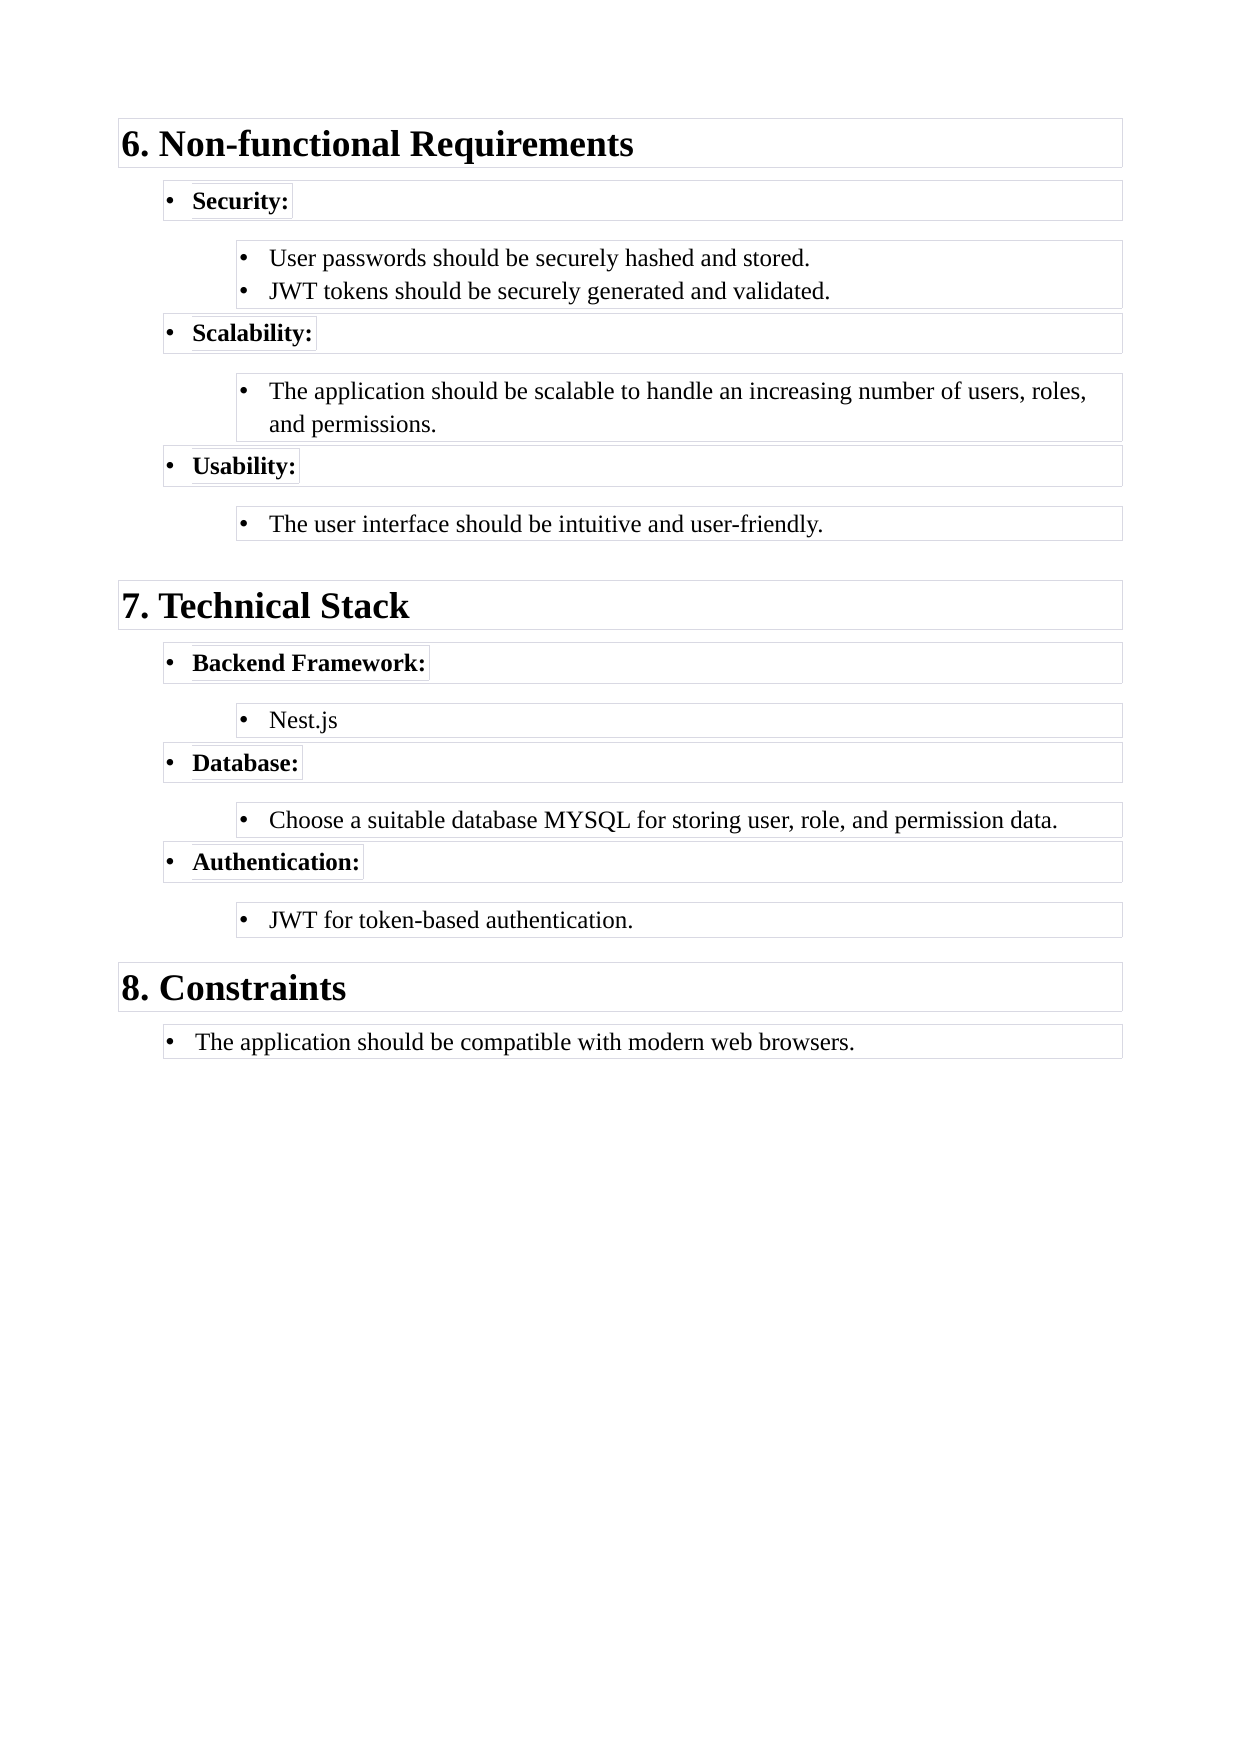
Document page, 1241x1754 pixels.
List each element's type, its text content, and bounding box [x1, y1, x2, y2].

list Security: [164, 181, 1122, 220]
subtitle 8. Constraints [119, 963, 1122, 1011]
list User passwords should be securely hashed and stored. [237, 241, 1122, 272]
list JWT for token-based authentication. [237, 903, 1122, 937]
list The user interface should be intuitive and user-friendly. [237, 507, 1122, 540]
list The application should be compatible with modern web browsers. [164, 1025, 1122, 1058]
list Choose a suitable database MYSQL for storing user, role, and permission data. [237, 803, 1122, 837]
list Authentication: [164, 842, 1122, 882]
list Database: [164, 743, 1122, 782]
subtitle 6. Non-functional Requirements [119, 119, 1122, 167]
list Backend Framework: [164, 643, 1122, 683]
list Usability: [164, 446, 1122, 486]
list Nest.js [237, 704, 1122, 737]
list The application should be scalable to handle an increasing number of users, roles, and permissions. [237, 374, 1122, 441]
subtitle 7. Technical Stack [119, 581, 1122, 629]
list Scalability: [164, 314, 1122, 353]
list JWT tokens should be securely generated and validated. [237, 273, 1122, 308]
